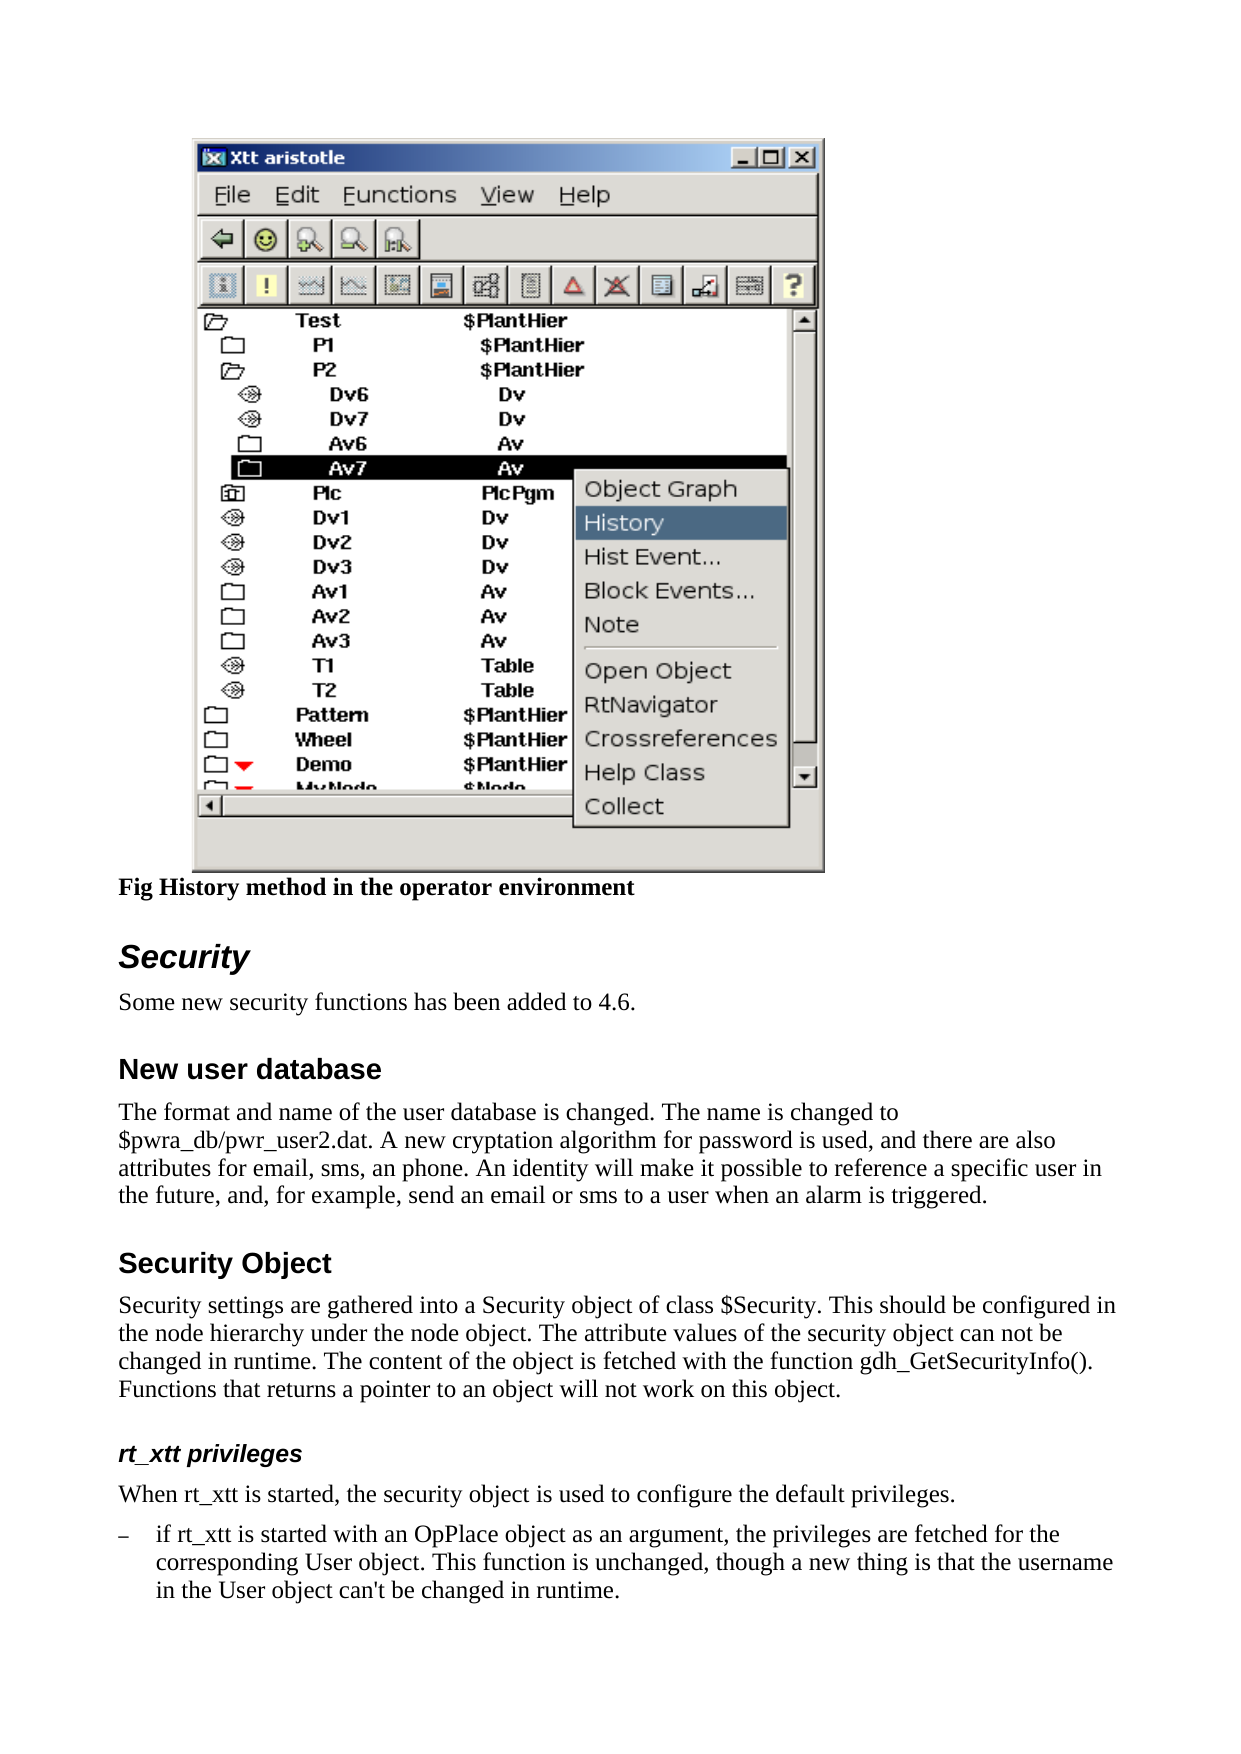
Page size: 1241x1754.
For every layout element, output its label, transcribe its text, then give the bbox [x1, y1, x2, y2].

subtitle Security [118, 938, 1122, 975]
list if rt_xtt is started with an OpPlace object as an argument, the privileges are fetched for the corresponding User object. This function is unchanged, though a new thing is that the username in the User object can't be changed in runtime. [118, 1520, 1122, 1603]
subtitle rt_xtt privileges [118, 1440, 1122, 1468]
subtitle Security Object [118, 1247, 1122, 1279]
text Some new security functions has been added to 4.6. [118, 988, 1122, 1016]
text When rt_xtt is started, the security object is used to configure the default privileges. [118, 1480, 1122, 1508]
picture [191, 138, 825, 873]
text Security settings are gathered into a Security object of class $Security. This should be configured in the node hierarchy under the node object. The attribute values of the security object can not be changed in runtime. The content of the object is fetched with the function gdh_GetSecurityInfo(). Functions that returns a pointer to an object will not work on this object. [118, 1292, 1122, 1402]
text The format and name of the user database is changed. The name is changed to $pwra_db/pwr_user2.dat. A new cryptation algorithm for password is used, and there are also attributes for email, sms, an phone. An identity will make it possible to reference a specific user in the future, and, for example, send an email or sms to a user when an alarm is triggered. [118, 1098, 1122, 1209]
text Fig History method in the operator environment [118, 118, 1122, 901]
subtitle New user database [118, 1053, 1122, 1086]
